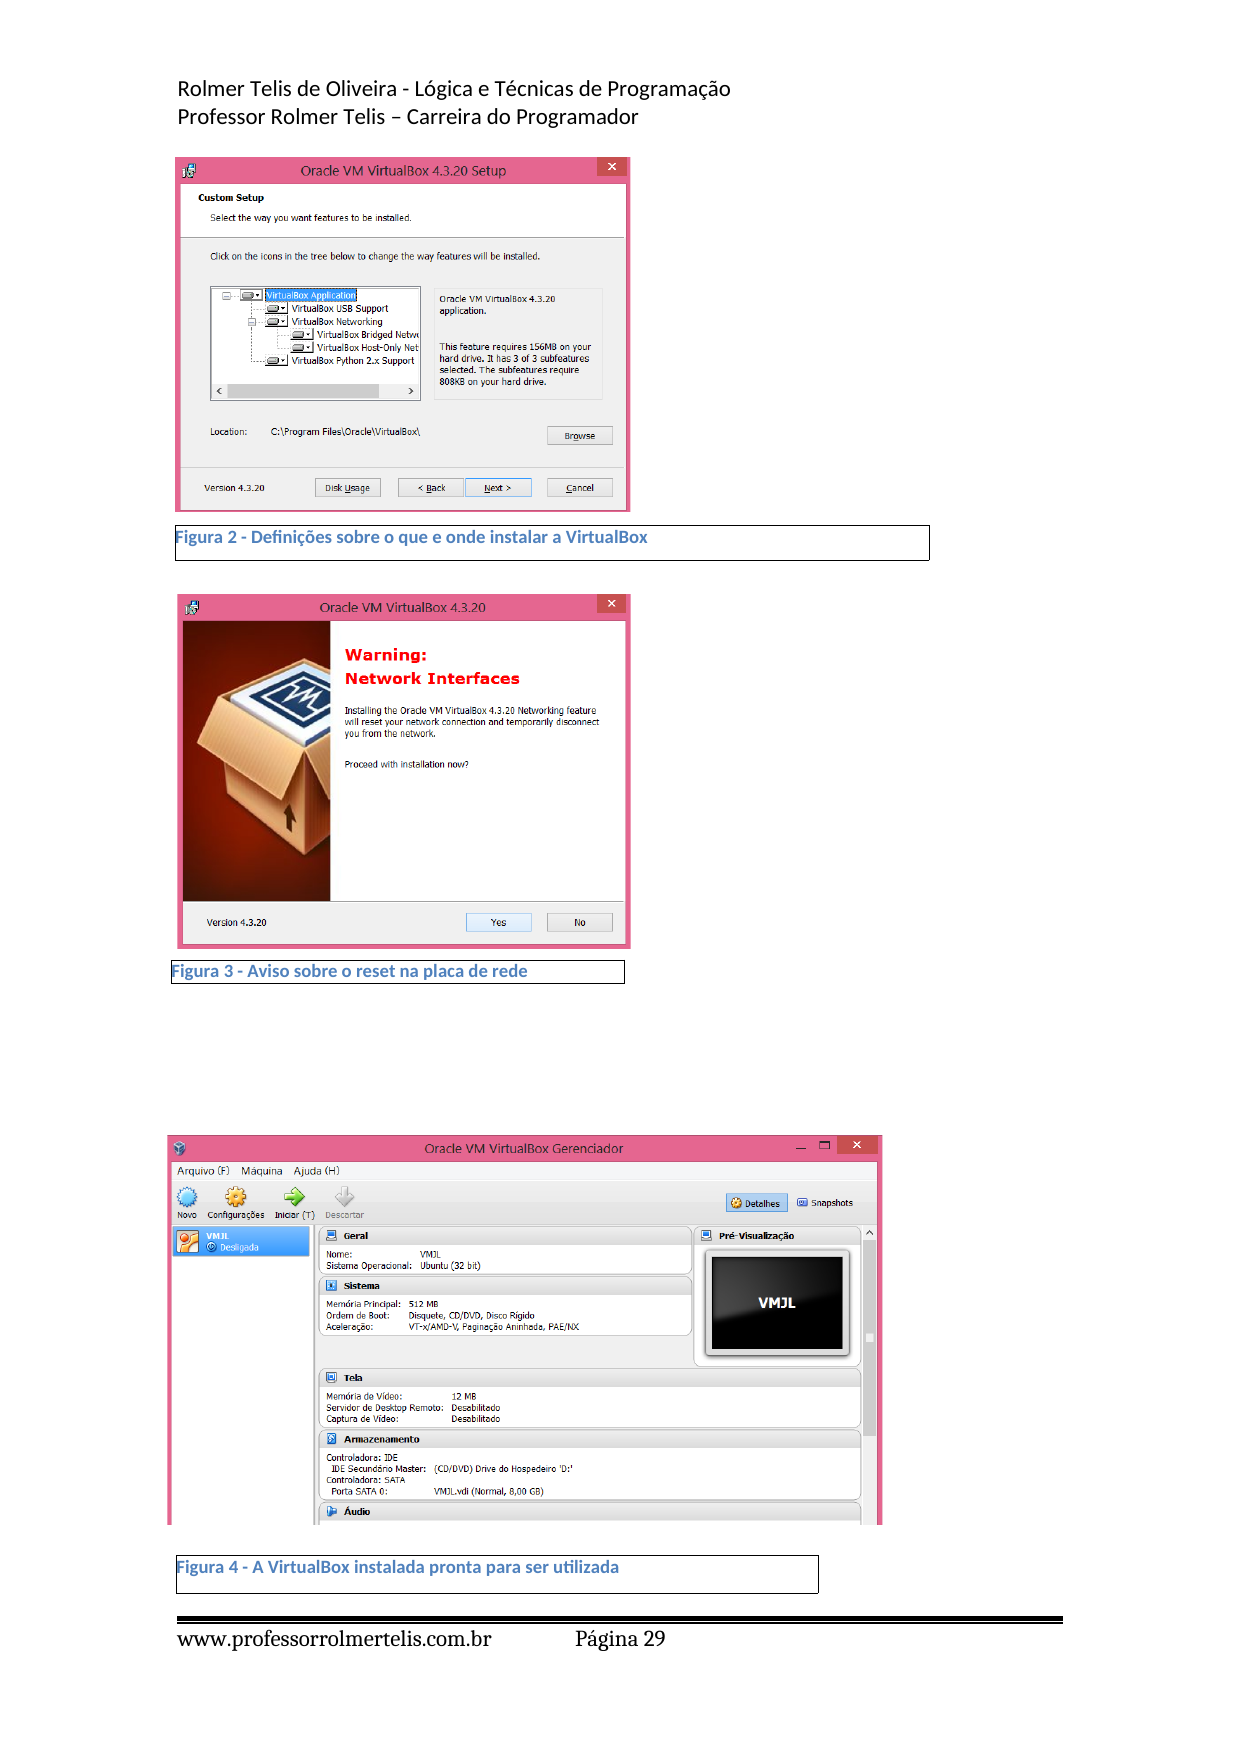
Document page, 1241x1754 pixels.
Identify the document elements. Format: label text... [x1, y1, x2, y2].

text Figura 3 - Aviso sobre o reset na placa de rede [172, 961, 624, 983]
picture [167, 1135, 883, 1525]
picture [177, 594, 631, 949]
text Figura 4 - A VirtualBox instalada pronta para ser utilizada [177, 1556, 817, 1578]
text Figura 2 - Definições sobre o que e onde instalar a VirtualBox [176, 526, 929, 548]
picture [175, 157, 631, 512]
